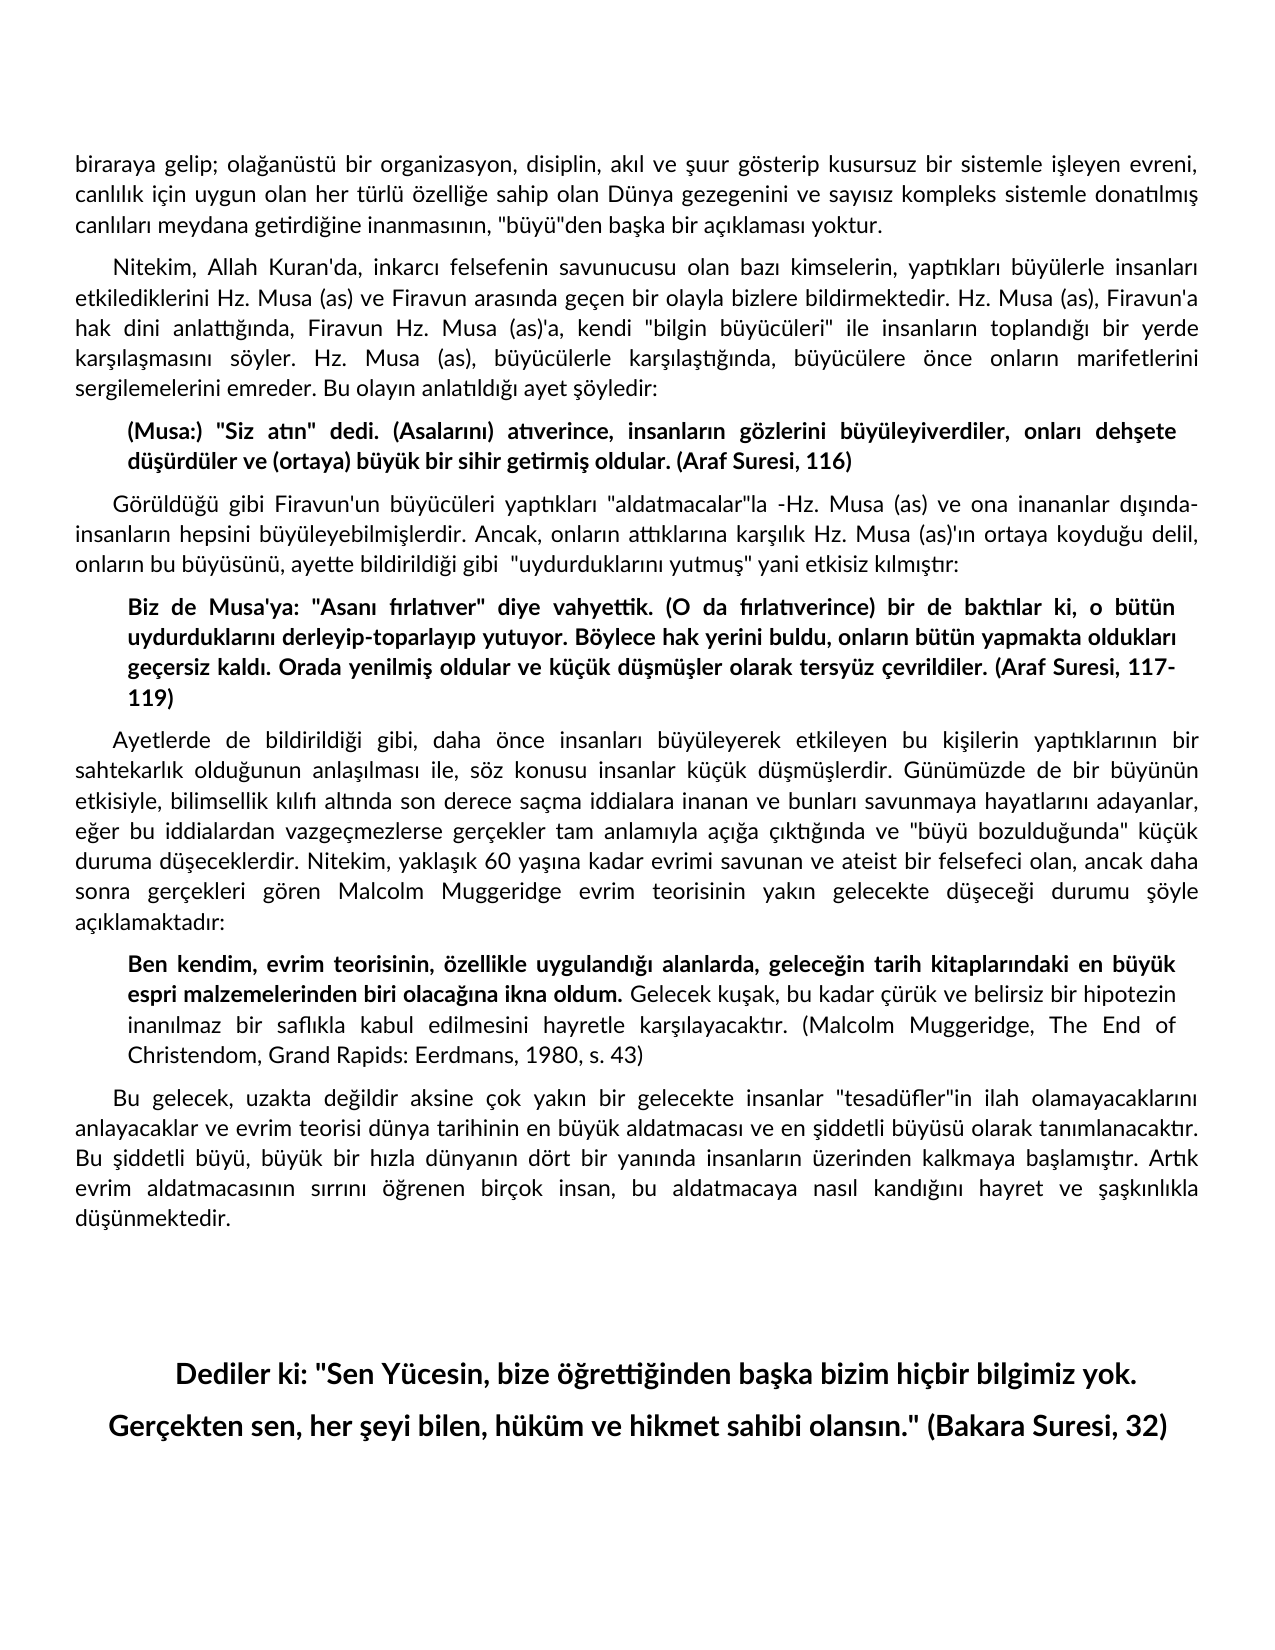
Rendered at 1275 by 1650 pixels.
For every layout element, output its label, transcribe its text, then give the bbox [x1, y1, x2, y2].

text Görüldüğü gibi Firavun'un büyücüleri yaptıkları "aldatmacalar"la -Hz. Musa (as) ve ona inananlar dışında- insanların hepsini büyüleyebilmişlerdir. Ancak, onların attıklarına karşılık Hz. Musa (as)'ın ortaya koyduğu delil, onların bu büyüsünü, ayette bildirildiği gibi "uydurduklarını yutmuş" yani etkisiz kılmıştır: [75, 489, 1200, 577]
text biraraya gelip; olağanüstü bir organizasyon, disiplin, akıl ve şuur gösterip kusursuz bir sistemle işleyen evreni, canlılık için uygun olan her türlü özelliğe sahip olan Dünya gezegenini ve sayısız kompleks sistemle donatılmış canlıları meydana getirdiğine inanmasının, "büyü"den başka bir açıklaması yoktur. [75, 150, 1200, 238]
text Dediler ki: "Sen Yücesin, bize öğrettiğinden başka bizim hiçbir bilgimiz yok. Gerçekten sen, her şeyi bilen, hüküm ve hikmet sahibi olansın." (Bakara Suresi, 32) [75, 1356, 1200, 1443]
text Bu gelecek, uzakta değildir aksine çok yakın bir gelecekte insanlar "tesadüfler"in ilah olamayacaklarını anlayacaklar ve evrim teorisi dünya tarihinin en büyük aldatmacası ve en şiddetli büyüsü olarak tanımlanacaktır. Bu şiddetli büyü, büyük bir hızla dünyanın dört bir yanında insanların üzerinden kalkmaya başlamıştır. Artık evrim aldatmacasının sırrını öğrenen birçok insan, bu aldatmacaya nasıl kandığını hayret ve şaşkınlıkla düşünmektedir. [75, 1083, 1200, 1232]
text Nitekim, Allah Kuran'da, inkarcı felsefenin savunucusu olan bazı kimselerin, yaptıkları büyülerle insanları etkilediklerini Hz. Musa (as) ve Firavun arasında geçen bir olayla bizlere bildirmektedir. Hz. Musa (as), Firavun'a hak dini anlattığında, Firavun Hz. Musa (as)'a, kendi "bilgin büyücüleri" ile insanların toplandığı bir yerde karşılaşmasını söyler. Hz. Musa (as), büyücülerle karşılaştığında, büyücülere önce onların marifetlerini sergilemelerini emreder. Bu olayın anlatıldığı ayet şöyledir: [75, 253, 1200, 401]
text Biz de Musa'ya: "Asanı fırlatıver" diye vahyettik. (O da fırlatıverince) bir de baktılar ki, o bütün uydurduklarını derleyip-toparlayıp yutuyor. Böylece hak yerini buldu, onların bütün yapmakta oldukları geçersiz kaldı. Orada yenilmiş oldular ve küçük düşmüşler olarak tersyüz çevrildiler. (Araf Suresi, 117-119) [127, 593, 1177, 711]
text (Musa:) "Siz atın" dedi. (Asalarını) atıverince, insanların gözlerini büyüleyiverdiler, onları dehşete düşürdüler ve (ortaya) büyük bir sihir getirmiş oldular. (Araf Suresi, 116) [127, 417, 1177, 474]
text Ben kendim, evrim teorisinin, özellikle uygulandığı alanlarda, geleceğin tarih kitaplarındaki en büyük espri malzemelerinden biri olacağına ikna oldum. Gelecek kuşak, bu kadar çürük ve belirsiz bir hipotezin inanılmaz bir saflıkla kabul edilmesini hayretle karşılayacaktır. (Malcolm Muggeridge, The End of Christendom, Grand Rapids: Eerdmans, 1980, s. 43) [127, 950, 1177, 1068]
text Ayetlerde de bildirildiği gibi, daha önce insanları büyüleyerek etkileyen bu kişilerin yaptıklarının bir sahtekarlık olduğunun anlaşılması ile, söz konusu insanlar küçük düşmüşlerdir. Günümüzde de bir büyünün etkisiyle, bilimsellik kılıfı altında son derece saçma iddialara inanan ve bunları savunmaya hayatlarını adayanlar, eğer bu iddialardan vazgeçmezlerse gerçekler tam anlamıyla açığa çıktığında ve "büyü bozulduğunda" küçük duruma düşeceklerdir. Nitekim, yaklaşık 60 yaşına kadar evrimi savunan ve ateist bir felsefeci olan, ancak daha sonra gerçekleri gören Malcolm Muggeridge evrim teorisinin yakın gelecekte düşeceği durumu şöyle açıklamaktadır: [75, 726, 1200, 935]
